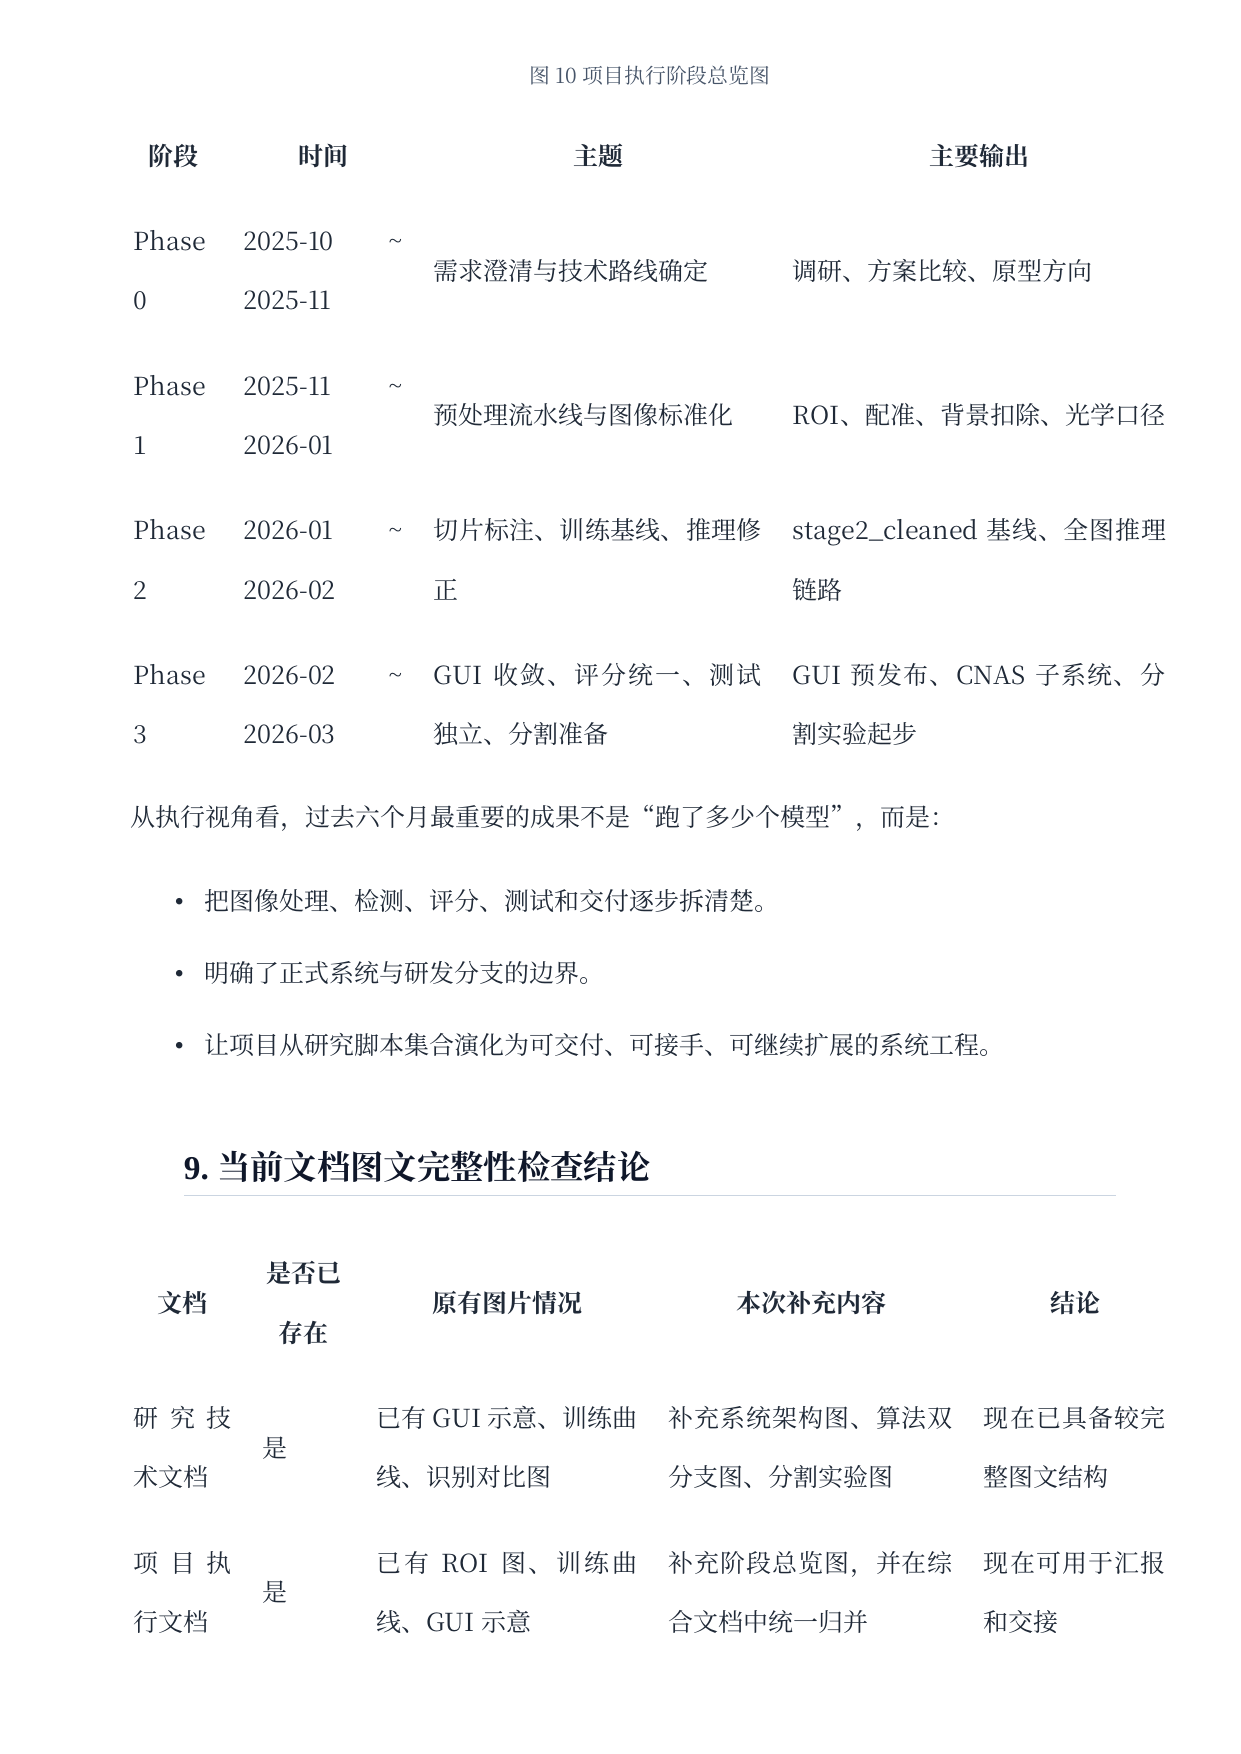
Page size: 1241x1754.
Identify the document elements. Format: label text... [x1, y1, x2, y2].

table_cell 2026-01 ~ 2026-02 [228, 496, 418, 640]
table_header 本次补充内容 [653, 1239, 968, 1383]
table_cell 已有 GUI 示意、训练曲线、识别对比图 [361, 1384, 653, 1528]
table_header 主要输出 [777, 121, 1181, 206]
table_cell 需求澄清与技术路线确定 [418, 206, 777, 351]
table_cell 是 [247, 1384, 361, 1528]
text 从执行视角看，过去六个月最重要的成果不是“跑了多少个模型”，而是： [131, 797, 1169, 833]
table_cell 现在可用于汇报和交接 [968, 1528, 1181, 1673]
table_header 原有图片情况 [361, 1239, 653, 1383]
table_cell Phase 0 [118, 206, 228, 351]
table_cell 调研、方案比较、原型方向 [777, 206, 1181, 351]
list 让项目从研究脚本集合演化为可交付、可接手、可继续扩展的系统工程。 [175, 1025, 1169, 1061]
table_cell 2025-10 ~ 2025-11 [228, 206, 418, 351]
table_cell 2025-11 ~ 2026-01 [228, 351, 418, 496]
table_cell 研究技术文档 [118, 1384, 247, 1528]
table_cell GUI 预发布、CNAS 子系统、分割实验起步 [777, 640, 1181, 785]
table_cell GUI 收敛、评分统一、测试独立、分割准备 [418, 640, 777, 785]
table_cell 补充系统架构图、算法双分支图、分割实验图 [653, 1384, 968, 1528]
table_cell Phase 3 [118, 640, 228, 785]
table_cell 补充阶段总览图，并在综合文档中统一归并 [653, 1528, 968, 1673]
table_cell 已有 ROI 图、训练曲线、GUI 示意 [361, 1528, 653, 1673]
text 图 10 项目执行阶段总览图 [146, 59, 1153, 89]
table_cell 是 [247, 1528, 361, 1673]
table_header 阶段 [118, 121, 228, 206]
list 明确了正式系统与研发分支的边界。 [175, 953, 1169, 989]
table_cell stage2_cleaned 基线、全图推理链路 [777, 496, 1181, 640]
table_header 结论 [968, 1239, 1181, 1383]
table_cell 2026-02 ~ 2026-03 [228, 640, 418, 785]
list 把图像处理、检测、评分、测试和交付逐步拆清楚。 [175, 882, 1169, 918]
table_header 是否已存在 [247, 1239, 361, 1383]
table_cell 项目执行文档 [118, 1528, 247, 1673]
table_cell ROI、配准、背景扣除、光学口径 [777, 351, 1181, 496]
table_header 主题 [418, 121, 777, 206]
table_header 时间 [228, 121, 418, 206]
table_header 文档 [118, 1239, 247, 1383]
table_cell 现在已具备较完整图文结构 [968, 1384, 1181, 1528]
table_cell 预处理流水线与图像标准化 [418, 351, 777, 496]
table_cell Phase 2 [118, 496, 228, 640]
table_cell Phase 1 [118, 351, 228, 496]
table_cell 切片标注、训练基线、推理修正 [418, 496, 777, 640]
subtitle 9. 当前文档图文完整性检查结论 [184, 1141, 1116, 1195]
